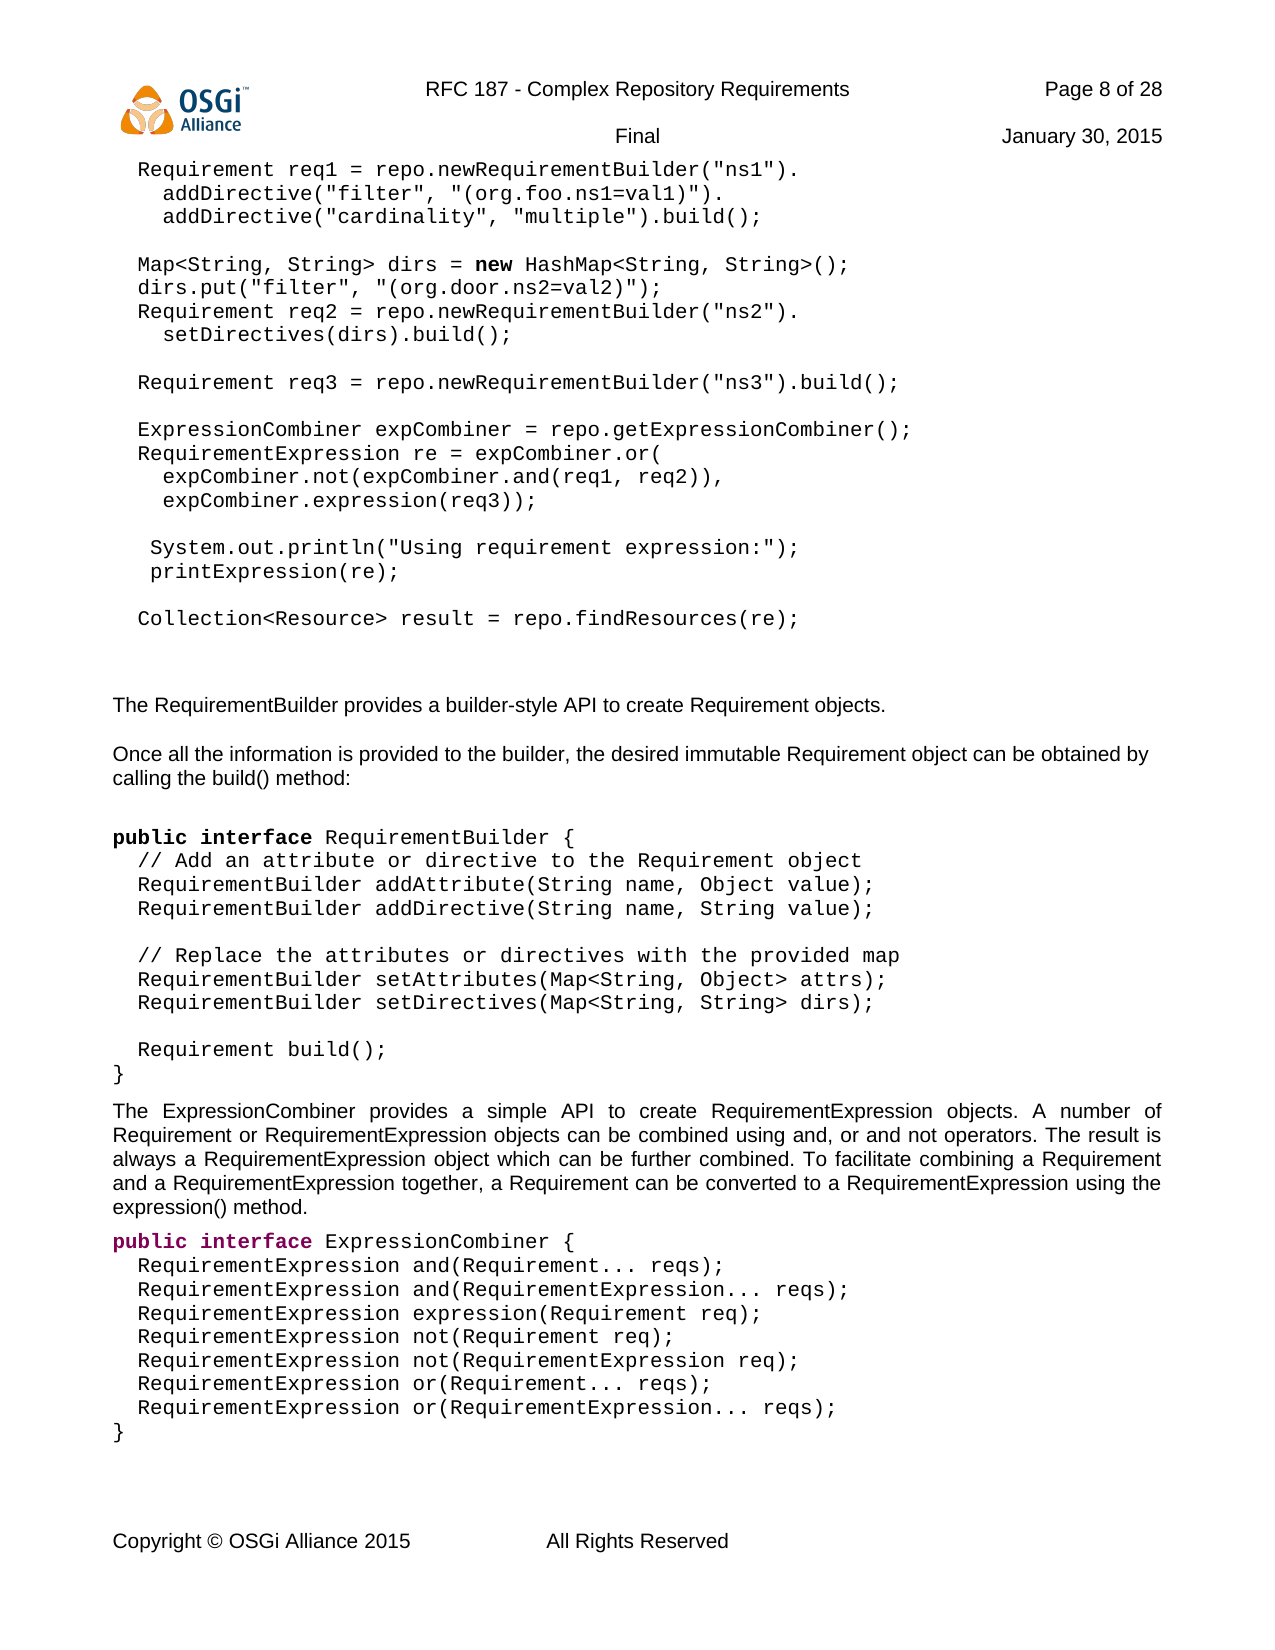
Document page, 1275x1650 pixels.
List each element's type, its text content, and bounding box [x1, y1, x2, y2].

text RequirementExpression or(Requirement... reqs); [112, 1373, 1162, 1397]
text Requirement req2 = repo.newRequirementBuilder("ns2"). [112, 301, 1162, 324]
text RequirementExpression and(RequirementExpression... reqs); [112, 1279, 1162, 1302]
text RequirementExpression expression(Requirement req); [112, 1302, 1162, 1326]
text // Replace the attributes or directives with the provided map [112, 945, 1162, 968]
text expCombiner.not(expCombiner.and(req1, req2)), [112, 466, 1162, 490]
picture [113, 78, 257, 142]
text Requirement build(); [112, 1039, 1162, 1063]
text RequirementBuilder addDirective(String name, String value); [112, 898, 1162, 921]
text setDirectives(dirs).build(); [112, 324, 1162, 348]
text RequirementBuilder addAttribute(String name, Object value); [112, 874, 1162, 898]
text System.out.println("Using requirement expression:"); [112, 537, 1162, 561]
text expCombiner.expression(req3)); [112, 490, 1162, 514]
text printExpression(re); [112, 561, 1162, 584]
text Requirement req3 = repo.newRequirementBuilder("ns3").build(); [112, 372, 1162, 395]
text The ExpressionCombiner provides a simple API to create RequirementExpression objects. A number of Requirement or RequirementExpression objects can be combined using and, or and not operators. The result is always a RequirementExpression object which can be further combined. To facilitate combining a Requirement and a RequirementExpression together, a Requirement can be converted to a RequirementExpression using the expression() method. [112, 1099, 1162, 1219]
text RequirementExpression not(Requirement req); [112, 1326, 1162, 1350]
text public interface RequirementBuilder { [112, 827, 1162, 850]
text Requirement req1 = repo.newRequirementBuilder("ns1"). [112, 159, 1162, 183]
text dirs.put("filter", "(org.door.ns2=val2)"); [112, 277, 1162, 301]
text ExpressionCombiner expCombiner = repo.getExpressionCombiner(); [112, 419, 1162, 443]
text The RequirementBuilder provides a builder-style API to create Requirement objects. [112, 693, 1162, 717]
text RequirementBuilder setAttributes(Map<String, Object> attrs); [112, 968, 1162, 992]
text Map<String, String> dirs = new HashMap<String, String>(); [112, 253, 1162, 277]
text addDirective("cardinality", "multiple").build(); [112, 206, 1162, 230]
text Collection<Resource> result = repo.findResources(re); [112, 608, 1162, 632]
text Once all the information is provided to the builder, the desired immutable Requirement object can be obtained by calling the build() method: [112, 742, 1162, 790]
text } [112, 1421, 1162, 1444]
text } [112, 1063, 1162, 1087]
text public interface ExpressionCombiner { [112, 1232, 1162, 1255]
text // Add an attribute or directive to the Requirement object [112, 850, 1162, 874]
text RequirementBuilder setDirectives(Map<String, String> dirs); [112, 992, 1162, 1016]
text RequirementExpression or(RequirementExpression... reqs); [112, 1397, 1162, 1421]
text RequirementExpression not(RequirementExpression req); [112, 1350, 1162, 1373]
text RequirementExpression and(Requirement... reqs); [112, 1255, 1162, 1279]
text RequirementExpression re = expCombiner.or( [112, 443, 1162, 466]
text addDirective("filter", "(org.foo.ns1=val1)"). [112, 183, 1162, 206]
